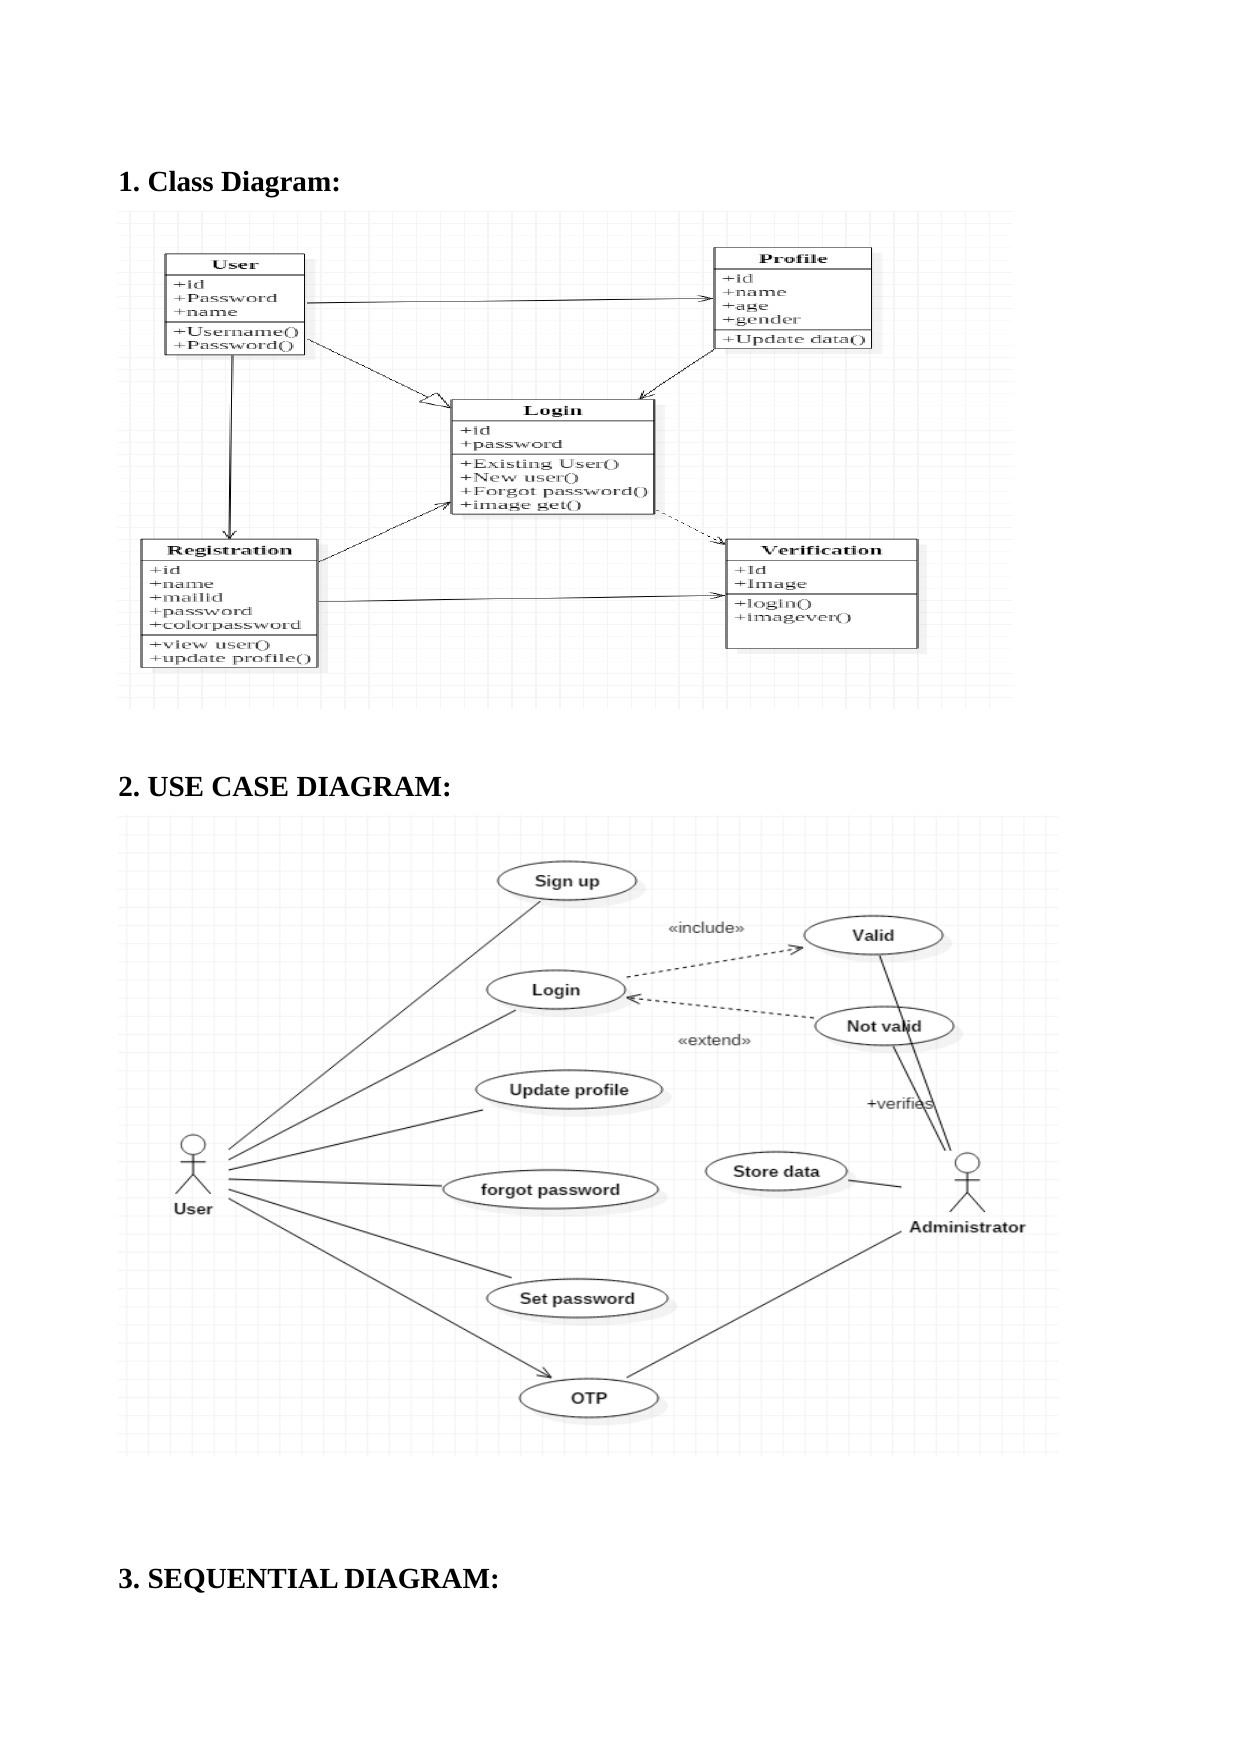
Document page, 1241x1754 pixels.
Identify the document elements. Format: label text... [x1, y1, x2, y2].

text 2. USE CASE DIAGRAM: [118, 769, 1122, 803]
picture [118, 211, 1013, 709]
text 1. Class Diagram: [118, 164, 1122, 198]
text 3. SEQUENTIAL DIAGRAM: [118, 1562, 1122, 1595]
picture [118, 815, 1059, 1456]
